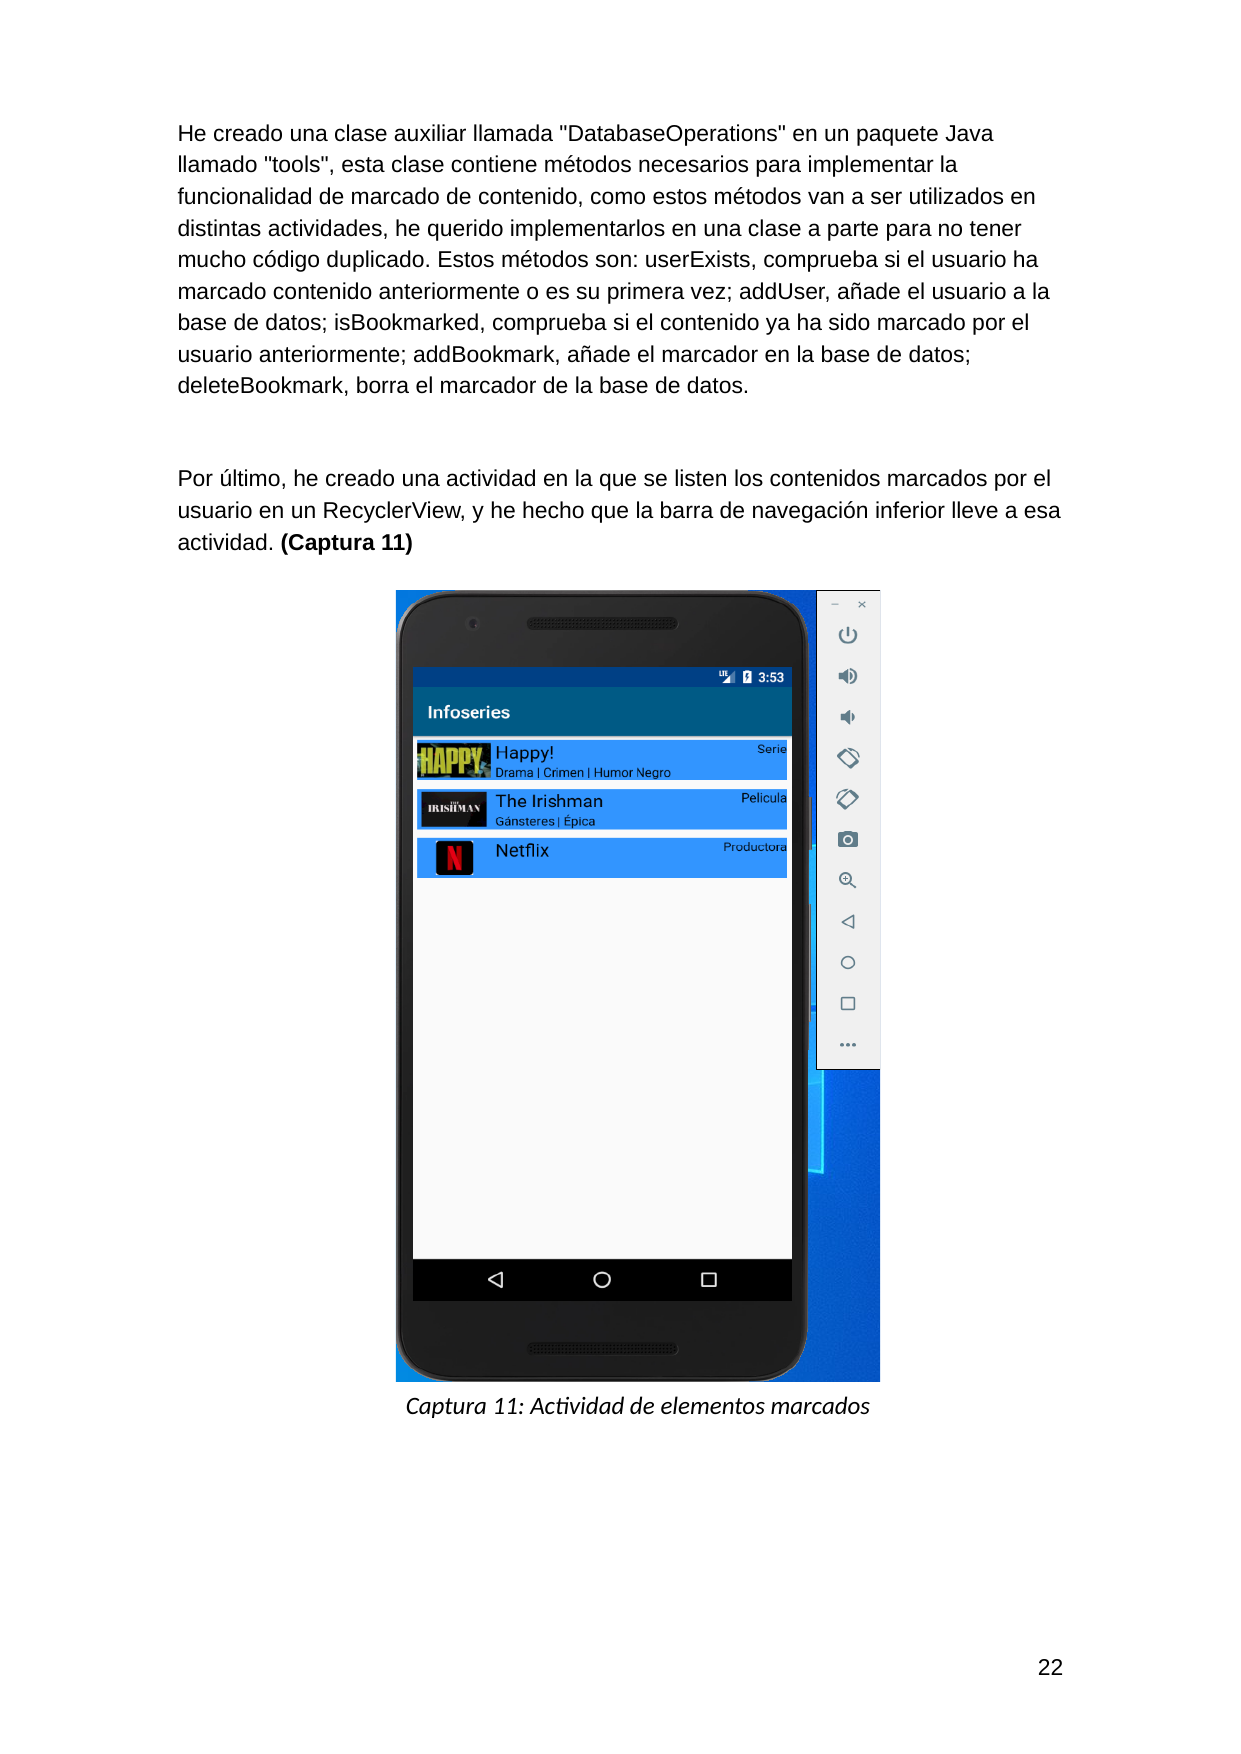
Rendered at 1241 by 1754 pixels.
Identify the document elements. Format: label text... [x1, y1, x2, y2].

text Por último, he creado una actividad en la que se listen los contenidos marcados por el usuario en un RecyclerView, y he hecho que la barra de navegación inferior lleve a esa actividad. (Captura 11) [177, 465, 1063, 555]
text He creado una clase auxiliar llamada "DatabaseOperations" en un paquete Java llamado "tools", esta clase contiene métodos necesarios para implementar la funcionalidad de marcado de contenido, como estos métodos van a ser utilizados en distintas actividades, he querido implementarlos en una clase a parte para no tener mucho código duplicado. Estos métodos son: userExists, comprueba si el usuario ha marcado contenido anteriormente o es su primera vez; addUser, añade el usuario a la base de datos; isBookmarked, comprueba si el contenido ya ha sido marcado por el usuario anteriormente; addBookmark, añade el marcador en la base de datos; deleteBookmark, borra el marcador de la base de datos. [177, 120, 1063, 399]
text Captura 11: Actividad de elementos marcados [396, 1382, 880, 1421]
picture [395, 590, 881, 1382]
